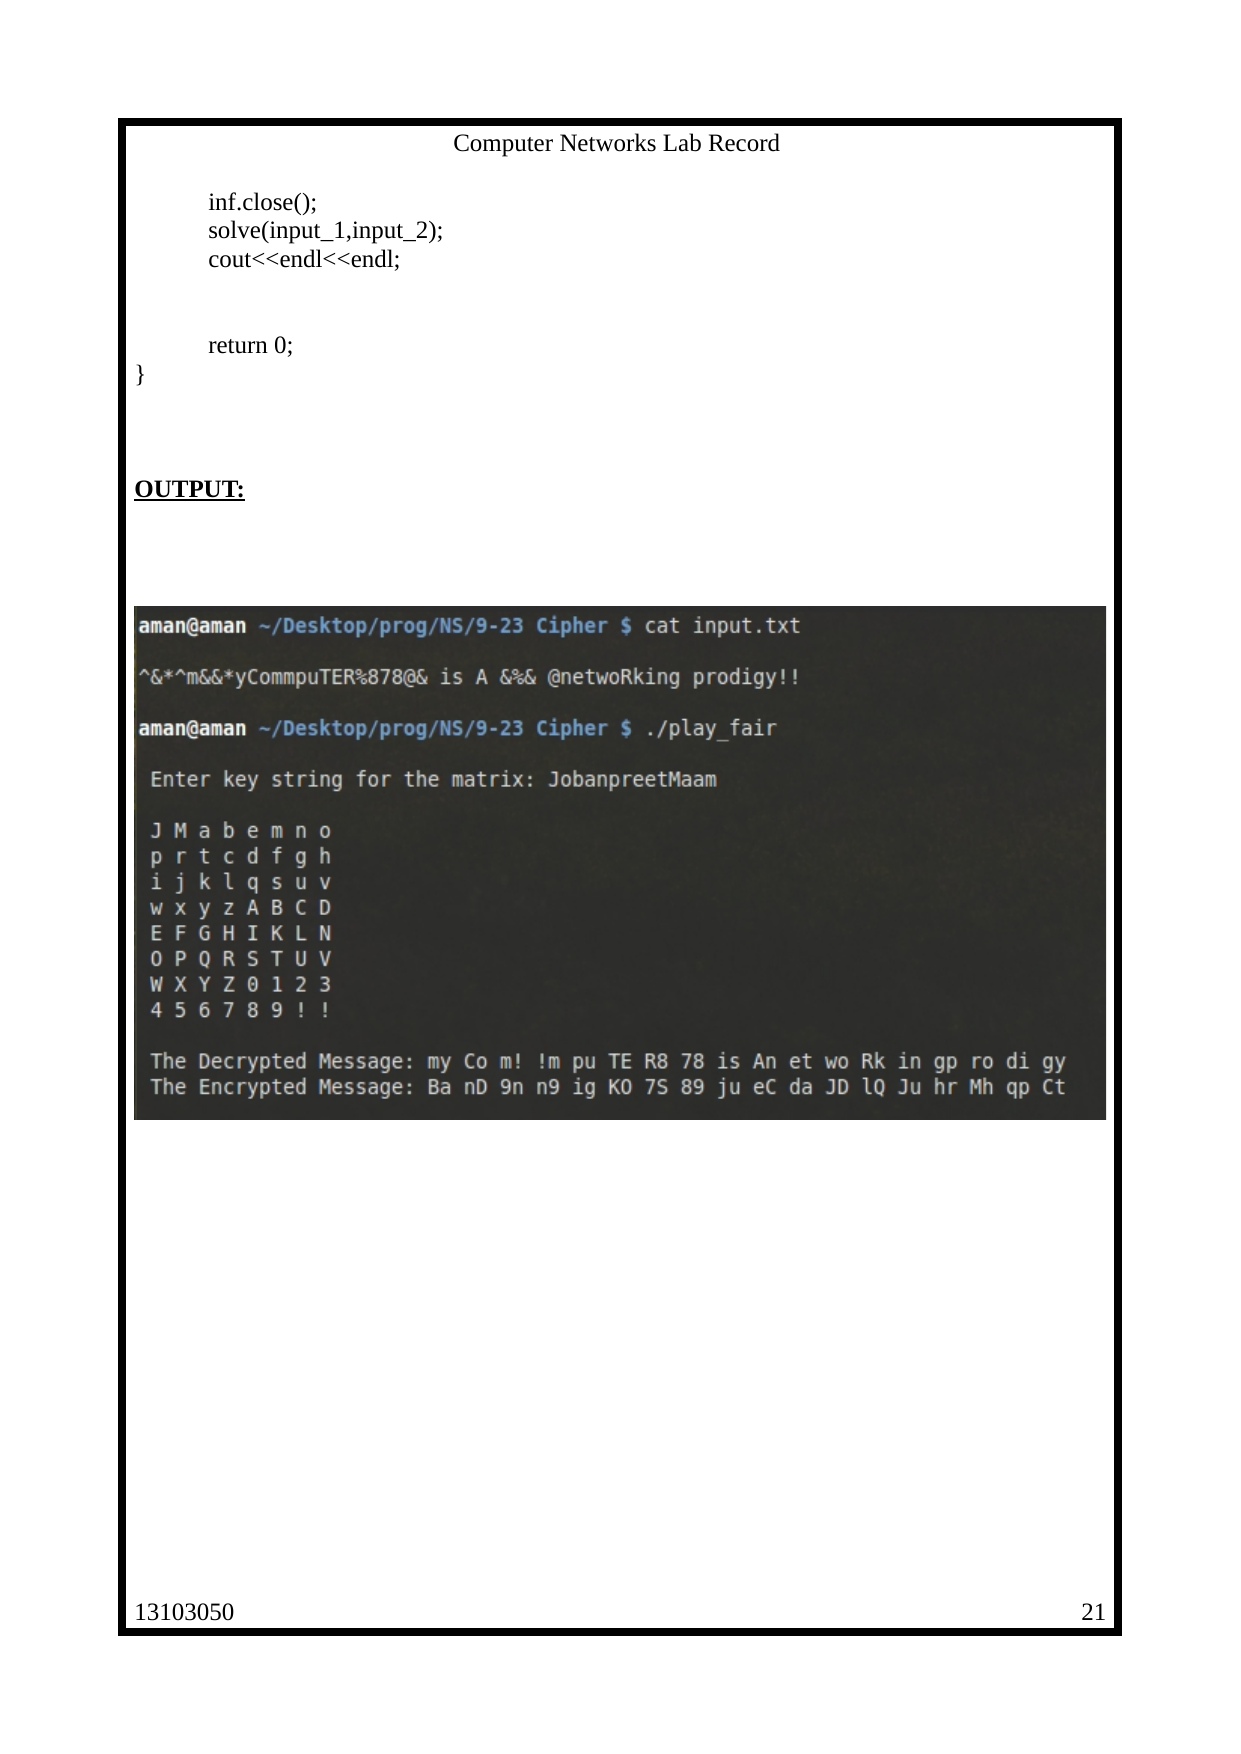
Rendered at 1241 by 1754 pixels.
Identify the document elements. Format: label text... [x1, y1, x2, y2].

text cout<<endl<<endl; [134, 244, 1106, 273]
text solve(input_1,input_2); [134, 215, 1106, 244]
text OUTPUT: [134, 474, 1106, 503]
text return 0; [134, 330, 1106, 359]
picture [134, 606, 1107, 1120]
text inf.close(); [134, 187, 1106, 215]
text } [134, 359, 1106, 388]
